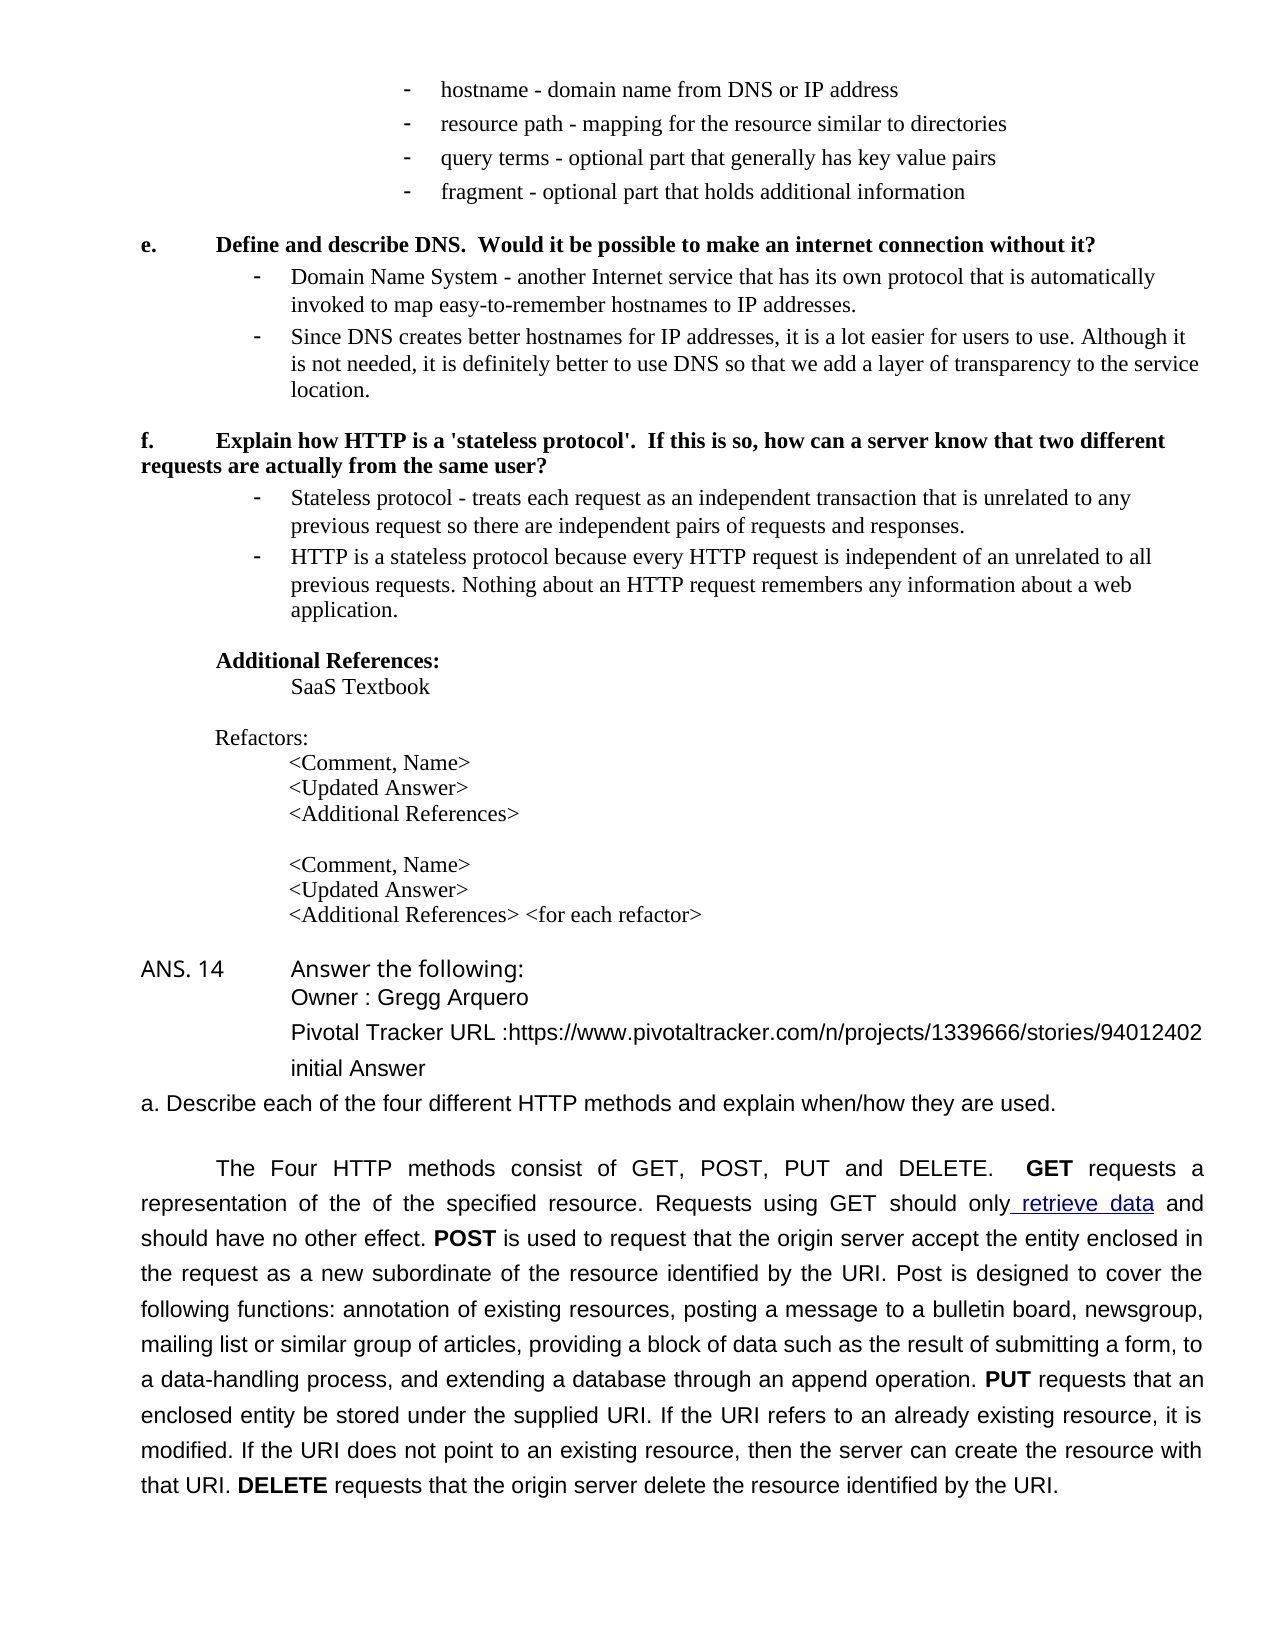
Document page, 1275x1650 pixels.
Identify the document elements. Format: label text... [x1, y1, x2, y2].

text Pivotal Tracker URL :https://www.pivotaltracker.com/n/projects/1339666/stories/94012402 [291, 1020, 1204, 1046]
text <Additional References> [288, 801, 1204, 826]
text a. Describe each of the four different HTTP methods and explain when/how they are used. [141, 1091, 1204, 1116]
list Since DNS creates better hostnames for IP addresses, it is a lot easier for users to use. Although it is not needed, it is definitely better to use DNS so that we add a layer of transparency to the service location. [253, 317, 1204, 402]
list fragment - optional part that holds additional information [403, 173, 1204, 207]
list query terms - optional part that generally has key value pairs [403, 139, 1204, 173]
text Refactors: [214, 724, 1204, 750]
text <Updated Answer> [288, 877, 1204, 902]
text The Four HTTP methods consist of GET, POST, PUT and DELETE. GET requests a representation of the of the specified resource. Requests using GET should only retrieve data and should have no other effect. POST is used to request that the origin server accept the entity enclosed in the request as a new subordinate of the resource identified by the URI. Post is designed to cover the following functions: annotation of existing resources, posting a message to a bulletin board, newsgroup, mailing list or similar group of articles, providing a block of data such as the result of submitting a form, to a data-handling process, and extending a database through an append operation. PUT requests that an enclosed entity be stored under the supplied URI. If the URI refers to an already existing resource, it is modified. If the URI does not point to an existing resource, then the server can create the resource with that URI. DELETE requests that the origin server delete the resource identified by the URI. [141, 1155, 1204, 1499]
text SaaS Textbook [141, 674, 1204, 699]
text <Updated Answer> [288, 775, 1204, 801]
text <Additional References> <for each refactor> [288, 902, 1204, 928]
list resource path - mapping for the resource similar to directories [403, 105, 1204, 139]
list hostname - domain name from DNS or IP address [403, 71, 1204, 105]
text <Comment, Name> [288, 852, 1204, 877]
text <Comment, Name> [288, 750, 1204, 775]
text e. Define and describe DNS. Would it be possible to make an internet connection without it? [141, 232, 1204, 258]
list Stateless protocol - treats each request as an independent transaction that is unrelated to any previous request so there are independent pairs of requests and responses. [253, 478, 1204, 538]
text Additional References: [141, 648, 1204, 674]
list HTTP is a stateless protocol because every HTTP request is independent of an unrelated to all previous requests. Nothing about an HTTP request remembers any information about a web application. [253, 538, 1204, 623]
text initial Answer [216, 1055, 1204, 1081]
text Owner : Gregg Arquero [291, 984, 1204, 1010]
text f. Explain how HTTP is a 'stateless protocol'. If this is so, how can a server know that two different requests are actually from the same user? [141, 428, 1204, 478]
text ANS. 14 Answer the following: [141, 953, 1204, 984]
list Domain Name System - another Internet service that has its own protocol that is automatically invoked to map easy-to-remember hostnames to IP addresses. [253, 258, 1204, 317]
